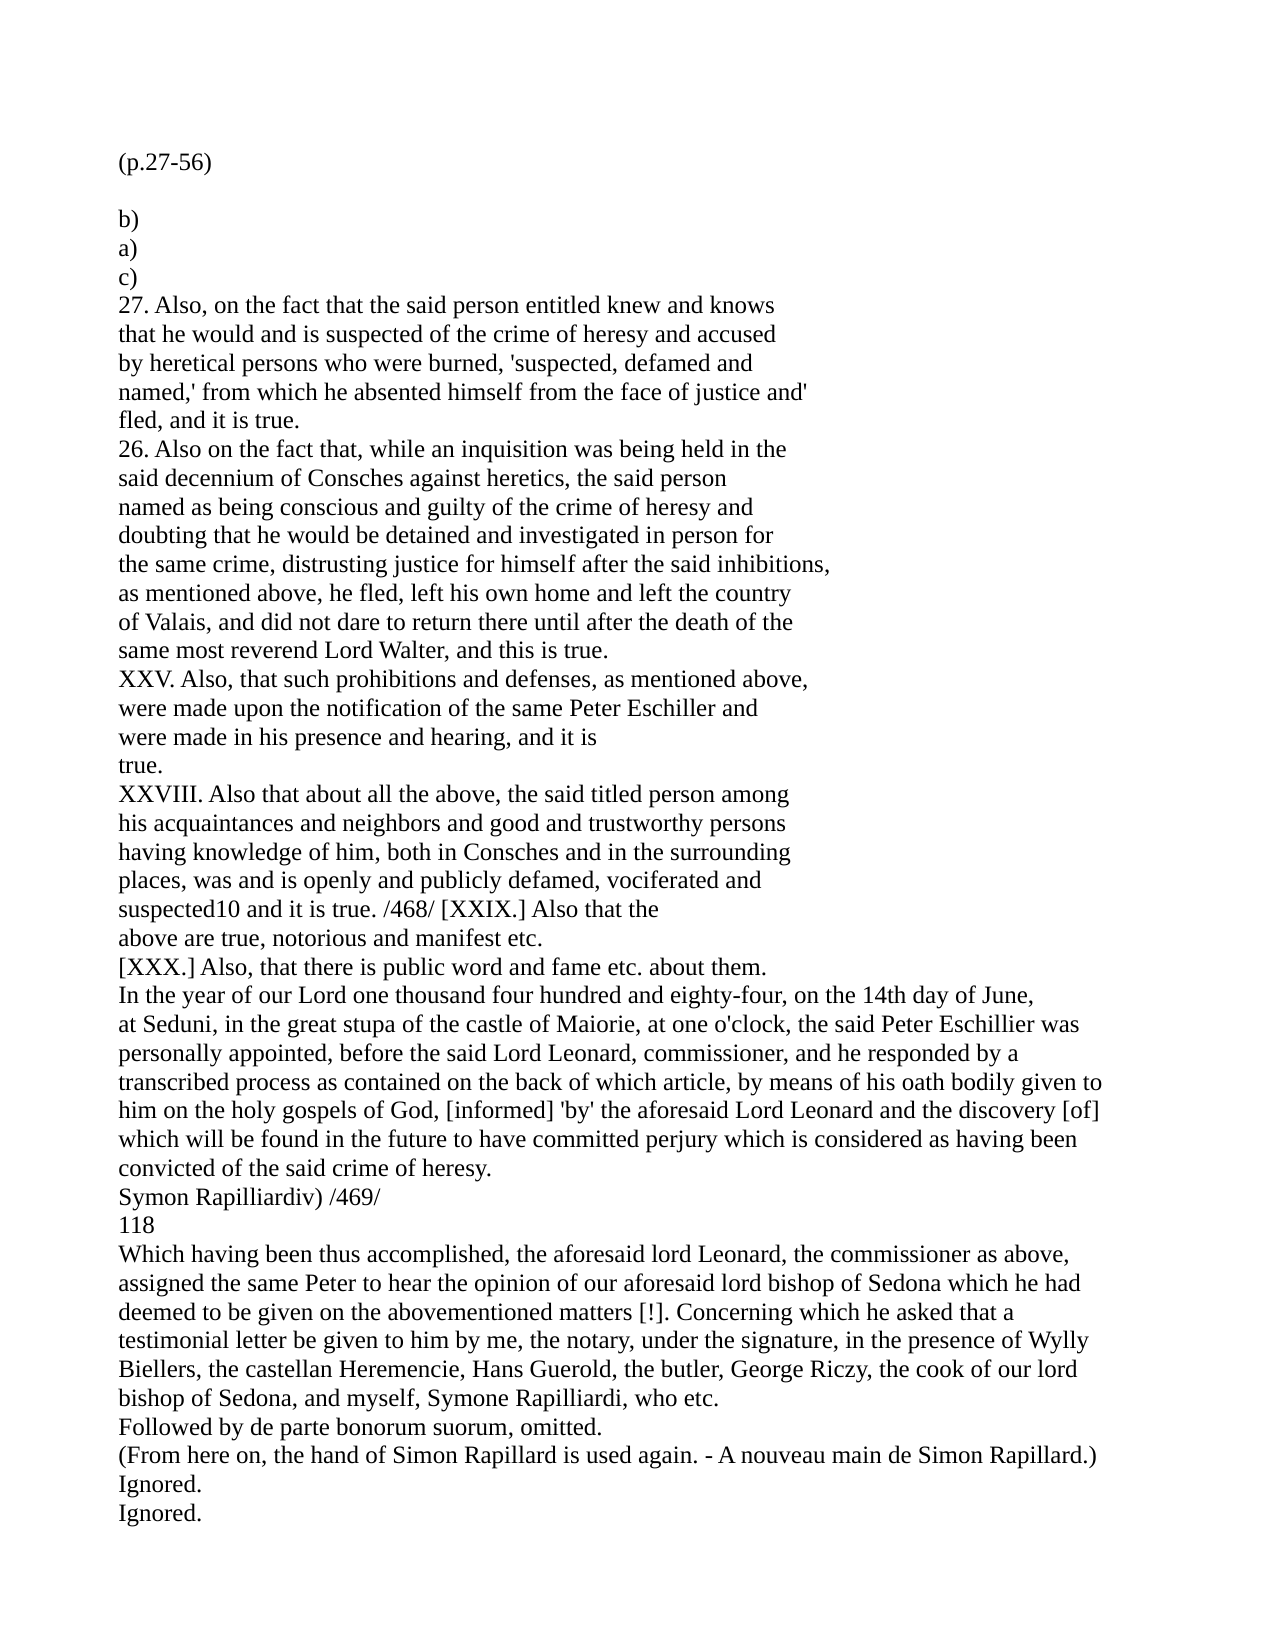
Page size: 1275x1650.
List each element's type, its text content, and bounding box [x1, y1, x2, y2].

text transcribed process as contained on the back of which article, by means of his oath bodily given to [118, 1067, 1157, 1096]
text doubting that he would be detained and investigated in person for [118, 521, 1157, 549]
text suspected10 and it is true. /468/ [XXIX.] Also that the [118, 894, 1157, 923]
text named as being conscious and guilty of the crime of heresy and [118, 492, 1157, 521]
text c) [118, 262, 1157, 291]
text places, was and is openly and publicly defamed, vociferated and [118, 866, 1157, 894]
text 118 [118, 1211, 1157, 1239]
text XXV. Also, that such prohibitions and defenses, as mentioned above, [118, 664, 1157, 693]
text bishop of Sedona, and myself, Symone Rapilliardi, who etc. [118, 1383, 1157, 1412]
text In the year of our Lord one thousand four hundred and eighty-four, on the 14th day of June, [118, 981, 1157, 1009]
text were made in his presence and hearing, and it is [118, 722, 1157, 751]
text 27. Also, on the fact that the said person entitled knew and knows [118, 291, 1157, 319]
text as mentioned above, he fled, left his own home and left the country [118, 578, 1157, 607]
text by heretical persons who were burned, 'suspected, defamed and [118, 348, 1157, 377]
text Ignored. [118, 1469, 1157, 1498]
text the same crime, distrusting justice for himself after the said inhibitions, [118, 549, 1157, 578]
text (p.27-56) [118, 147, 1157, 176]
text said decennium of Consches against heretics, the said person [118, 463, 1157, 492]
text deemed to be given on the abovementioned matters [!]. Concerning which he asked that a [118, 1297, 1157, 1326]
text 26. Also on the fact that, while an inquisition was being held in the [118, 434, 1157, 463]
text of Valais, and did not dare to return there until after the death of the [118, 607, 1157, 636]
text (From here on, the hand of Simon Rapillard is used again. - A nouveau main de Simon Rapillard.) [118, 1441, 1157, 1469]
text him on the holy gospels of God, [informed] 'by' the aforesaid Lord Leonard and the discovery [of] [118, 1096, 1157, 1124]
text Which having been thus accomplished, the aforesaid lord Leonard, the commissioner as above, [118, 1239, 1157, 1268]
text that he would and is suspected of the crime of heresy and accused [118, 319, 1157, 348]
text were made upon the notification of the same Peter Eschiller and [118, 693, 1157, 722]
text assigned the same Peter to hear the opinion of our aforesaid lord bishop of Sedona which he had [118, 1268, 1157, 1297]
text b) [118, 204, 1157, 233]
text true. [118, 751, 1157, 779]
text his acquaintances and neighbors and good and trustworthy persons [118, 808, 1157, 837]
text Biellers, the castellan Heremencie, Hans Guerold, the butler, George Riczy, the cook of our lord [118, 1354, 1157, 1383]
text fled, and it is true. [118, 406, 1157, 434]
text at Seduni, in the great stupa of the castle of Maiorie, at one o'clock, the said Peter Eschillier was [118, 1009, 1157, 1038]
text same most reverend Lord Walter, and this is true. [118, 636, 1157, 664]
text above are true, notorious and manifest etc. [118, 923, 1157, 952]
text having knowledge of him, both in Consches and in the surrounding [118, 837, 1157, 866]
text convicted of the said crime of heresy. [118, 1153, 1157, 1182]
text Symon Rapilliardiv) /469/ [118, 1182, 1157, 1211]
text a) [118, 233, 1157, 262]
text [XXX.] Also, that there is public word and fame etc. about them. [118, 952, 1157, 981]
text Followed by de parte bonorum suorum, omitted. [118, 1412, 1157, 1441]
text personally appointed, before the said Lord Leonard, commissioner, and he responded by a [118, 1038, 1157, 1067]
text XXVIII. Also that about all the above, the said titled person among [118, 779, 1157, 808]
text Ignored. [118, 1498, 1157, 1527]
text which will be found in the future to have committed perjury which is considered as having been [118, 1124, 1157, 1153]
text named,' from which he absented himself from the face of justice and' [118, 377, 1157, 406]
text testimonial letter be given to him by me, the notary, under the signature, in the presence of Wylly [118, 1326, 1157, 1354]
